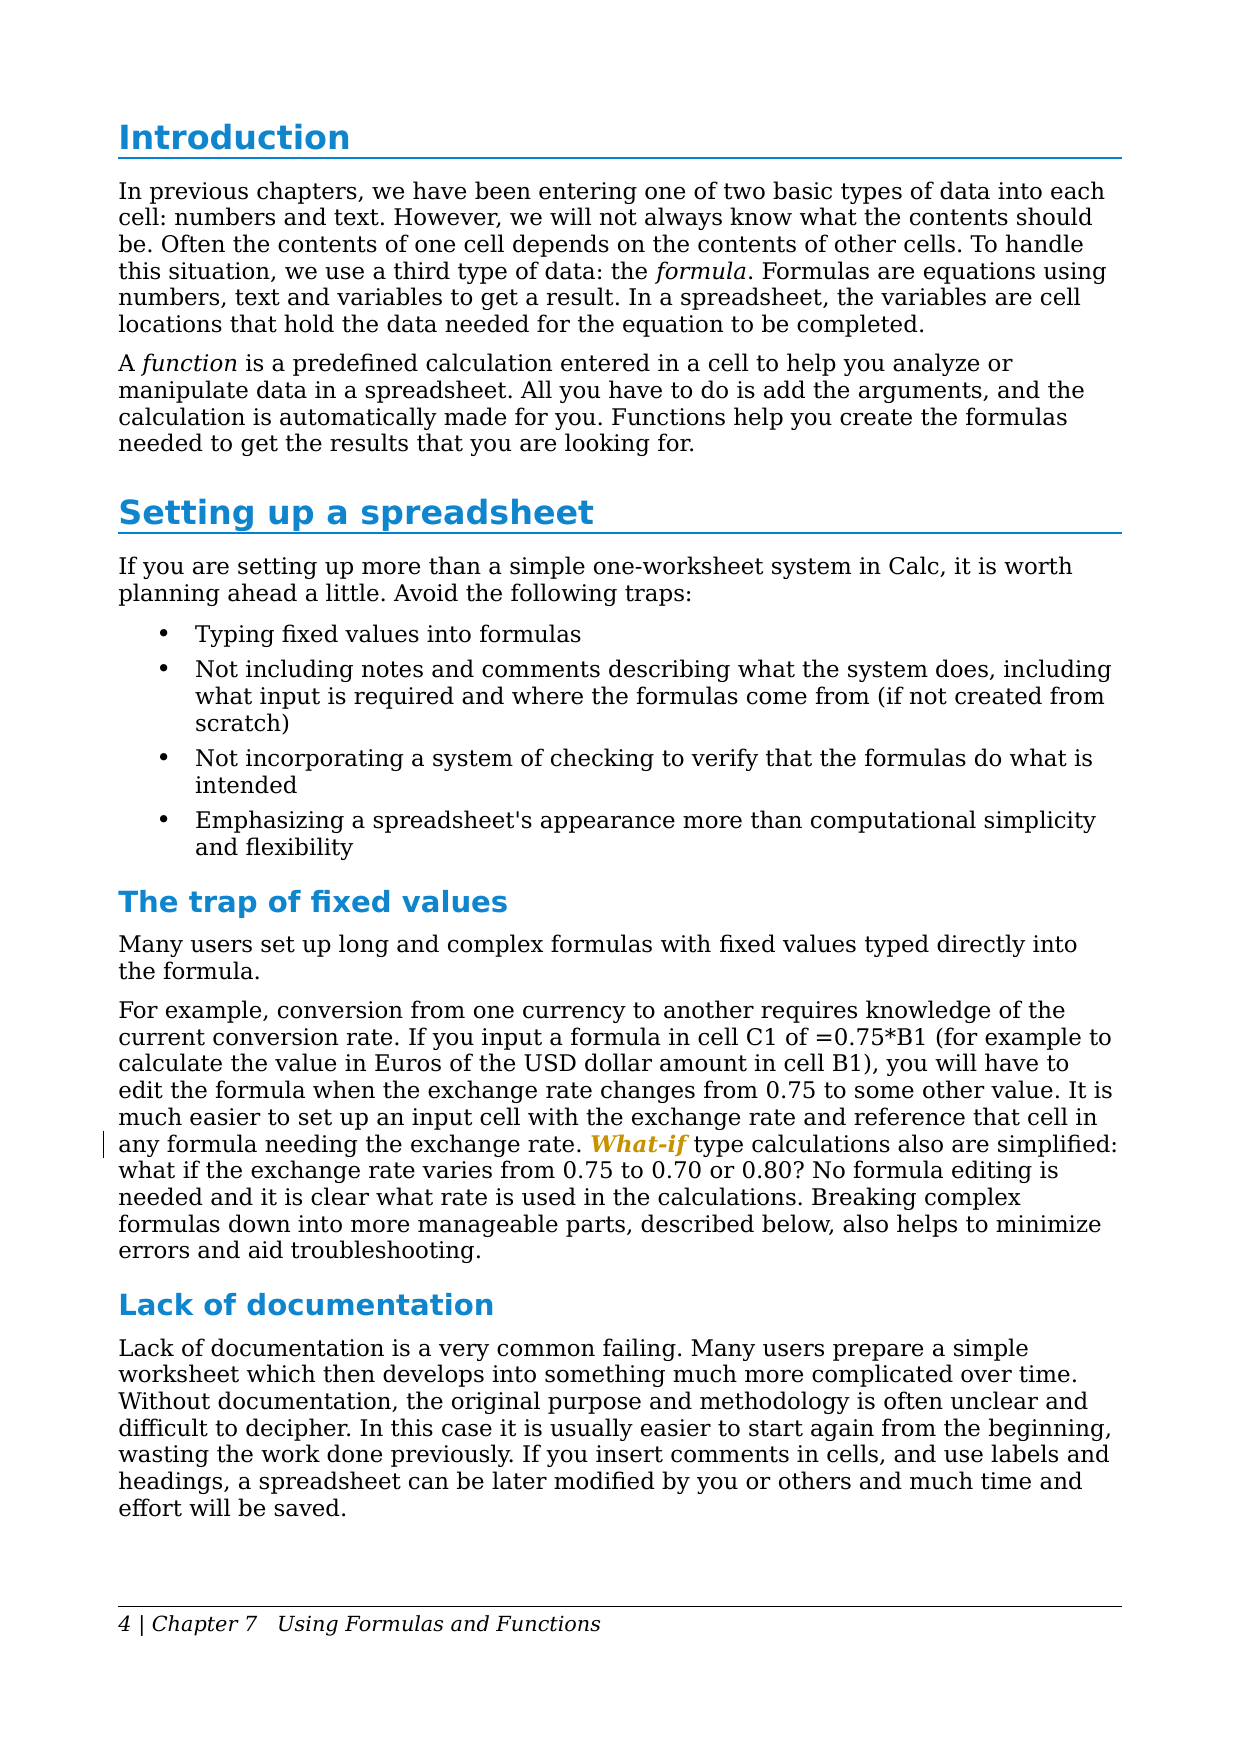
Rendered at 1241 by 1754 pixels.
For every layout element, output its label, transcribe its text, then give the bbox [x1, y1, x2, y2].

text Lack of documentation is a very common failing. Many users prepare a simple worksheet which then develops into something much more complicated over time. Without documentation, the original purpose and methodology is often unclear and difficult to decipher. In this case it is usually easier to start again from the beginning, wasting the work done previously. If you insert comments in cells, and use labels and headings, a spreadsheet can be later modified by you or others and much time and effort will be saved. [118, 1335, 1122, 1522]
subtitle Setting up a spreadsheet [118, 493, 1122, 532]
text In previous chapters, we have been entering one of two basic types of data into each cell: numbers and text. However, we will not always know what the contents should be. Often the contents of one cell depends on the contents of other cells. To handle this situation, we use a third type of data: the formula. Formulas are equations using numbers, text and variables to get a result. In a spreadsheet, the variables are cell locations that hold the data needed for the equation to be completed. [118, 178, 1122, 338]
text For example, conversion from one currency to another requires knowledge of the current conversion rate. If you input a formula in cell C1 of =0.75*B1 (for example to calculate the value in Euros of the USD dollar amount in cell B1), you will have to edit the formula when the exchange rate changes from 0.75 to some other value. It is much easier to set up an input cell with the exchange rate and reference that cell in any formula needing the exchange rate. What-if type calculations also are simplified: what if the exchange rate varies from 0.75 to 0.70 or 0.80? No formula editing is needed and it is clear what rate is used in the calculations. Breaking complex formulas down into more manageable parts, described below, also helps to minimize errors and aid troubleshooting. [118, 997, 1122, 1264]
list Typing fixed values into formulas [156, 619, 1122, 648]
text Many users set up long and complex formulas with fixed values typed directly into the formula. [118, 931, 1122, 985]
subtitle Lack of documentation [118, 1288, 1122, 1322]
subtitle Introduction [118, 118, 1122, 157]
list Not including notes and comments describing what the system does, including what input is required and where the formulas come from (if not created from scratch) [156, 654, 1122, 737]
text If you are setting up more than a simple one-worksheet system in Calc, it is worth planning ahead a little. Avoid the following traps: [118, 553, 1122, 606]
list Emphasizing a spreadsheet's appearance more than computational simplicity and flexibility [156, 805, 1122, 861]
text A function is a predefined calculation entered in a cell to help you analyze or manipulate data in a spreadsheet. All you have to do is add the arguments, and the calculation is automatically made for you. Functions help you create the formulas needed to get the results that you are looking for. [118, 350, 1122, 457]
list Not incorporating a system of checking to verify that the formulas do what is intended [156, 743, 1122, 799]
subtitle The trap of fixed values [118, 885, 1122, 919]
